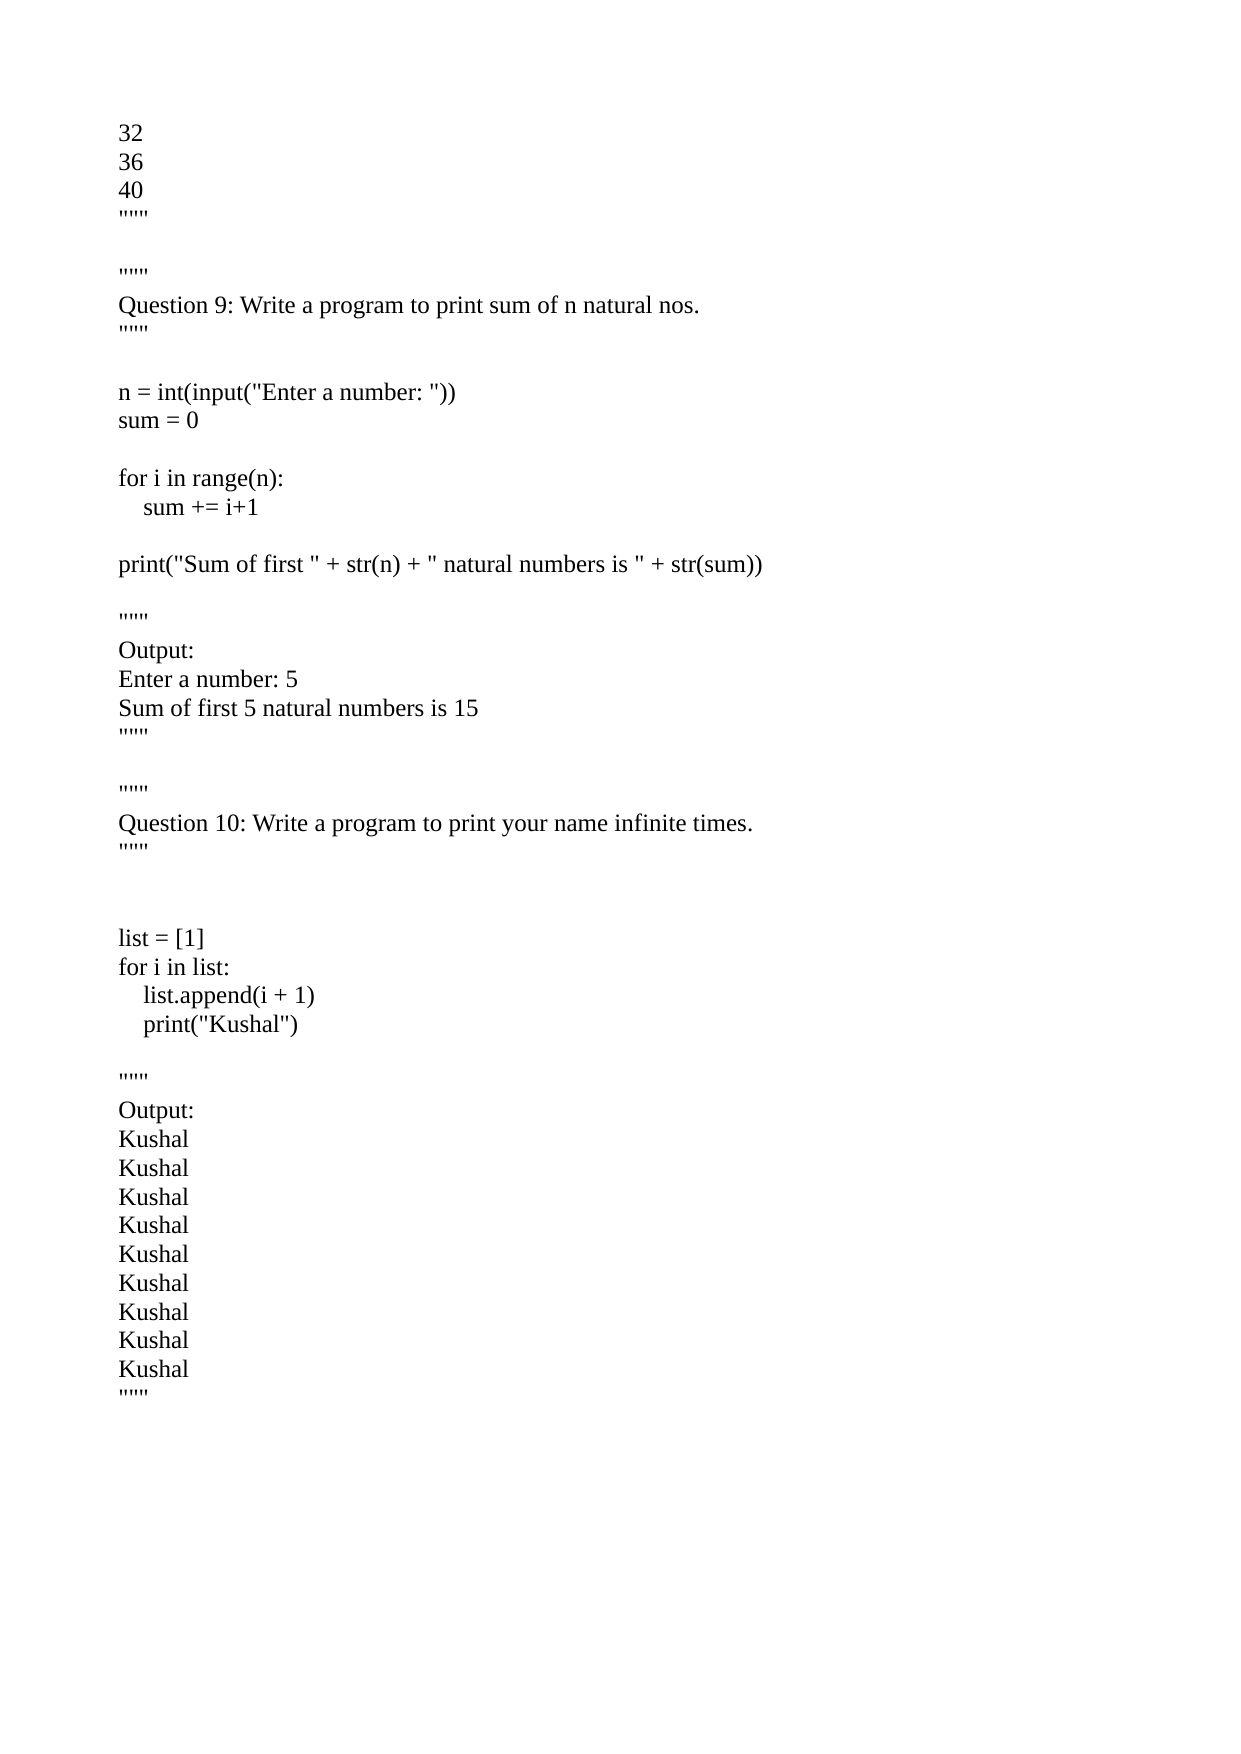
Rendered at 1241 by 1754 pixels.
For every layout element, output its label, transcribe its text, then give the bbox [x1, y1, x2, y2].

text Kushal [118, 1268, 1122, 1297]
text """ [118, 262, 1122, 291]
text 40 [118, 176, 1122, 204]
text Enter a number: 5 [118, 664, 1122, 693]
text """ [118, 722, 1122, 751]
text for i in list: [118, 952, 1122, 981]
text print("Kushal") [118, 1009, 1122, 1038]
text for i in range(n): [118, 463, 1122, 492]
text Kushal [118, 1182, 1122, 1211]
text 32 [118, 118, 1122, 147]
text Kushal [118, 1211, 1122, 1239]
text """ [118, 779, 1122, 808]
text Kushal [118, 1239, 1122, 1268]
text Kushal [118, 1354, 1122, 1383]
text Kushal [118, 1326, 1122, 1354]
text list = [1] [118, 923, 1122, 952]
text Kushal [118, 1297, 1122, 1326]
text Sum of first 5 natural numbers is 15 [118, 693, 1122, 722]
text Kushal [118, 1153, 1122, 1182]
text sum += i+1 [118, 492, 1122, 521]
text Kushal [118, 1124, 1122, 1153]
text Question 9: Write a program to print sum of n natural nos. [118, 291, 1122, 319]
text Output: [118, 1096, 1122, 1124]
text """ [118, 607, 1122, 636]
text print("Sum of first " + str(n) + " natural numbers is " + str(sum)) [118, 549, 1122, 578]
text """ [118, 1067, 1122, 1096]
text 36 [118, 147, 1122, 176]
text """ [118, 1383, 1122, 1412]
text sum = 0 [118, 406, 1122, 434]
text """ [118, 837, 1122, 866]
text """ [118, 204, 1122, 233]
text Output: [118, 636, 1122, 664]
text """ [118, 319, 1122, 348]
text list.append(i + 1) [118, 981, 1122, 1009]
text n = int(input("Enter a number: ")) [118, 377, 1122, 406]
text Question 10: Write a program to print your name infinite times. [118, 808, 1122, 837]
